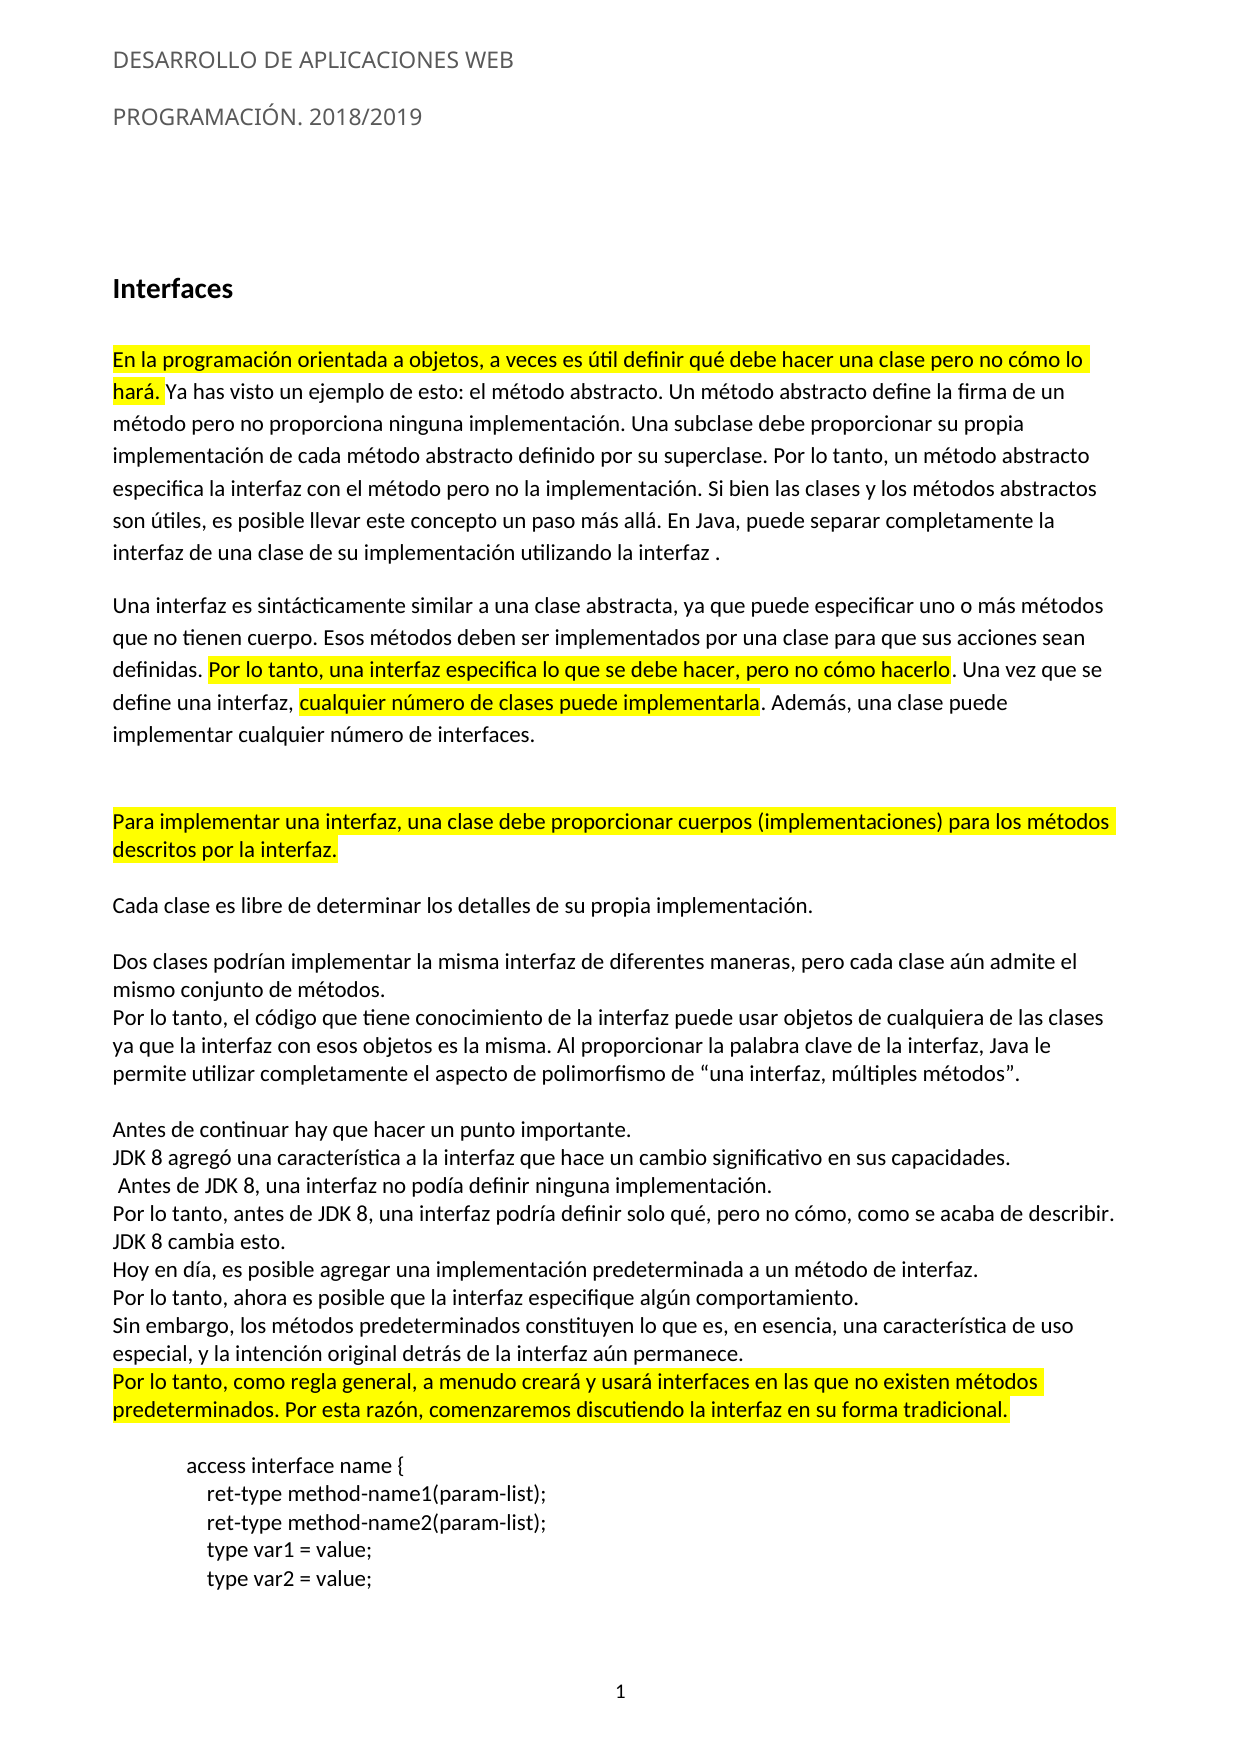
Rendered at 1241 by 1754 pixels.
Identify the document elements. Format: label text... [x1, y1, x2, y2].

text type var2 = value; [186, 1564, 1128, 1592]
text Hoy en día, es posible agregar una implementación predeterminada a un método de interfaz. [112, 1255, 1128, 1283]
text Para implementar una interfaz, una clase debe proporcionar cuerpos (implementaciones) para los métodos descritos por la interfaz. [112, 807, 1128, 863]
text Dos clases podrían implementar la misma interfaz de diferentes maneras, pero cada clase aún admite el mismo conjunto de métodos. [112, 947, 1128, 1003]
text Cada clase es libre de determinar los detalles de su propia implementación. [112, 891, 1128, 919]
text Por lo tanto, ahora es posible que la interfaz especifique algún comportamiento. [112, 1283, 1128, 1311]
text Por lo tanto, como regla general, a menudo creará y usará interfaces en las que no existen métodos predeterminados. Por esta razón, comenzaremos discutiendo la interfaz en su forma tradicional. [112, 1367, 1128, 1423]
text Sin embargo, los métodos predeterminados constituyen lo que es, en esencia, una característica de uso especial, y la intención original detrás de la interfaz aún permanece. [112, 1311, 1128, 1367]
text Por lo tanto, el código que tiene conocimiento de la interfaz puede usar objetos de cualquiera de las clases ya que la interfaz con esos objetos es la misma. Al proporcionar la palabra clave de la interfaz, Java le permite utilizar completamente el aspecto de polimorfismo de “una interfaz, múltiples métodos”. [112, 1003, 1128, 1087]
text En la programación orientada a objetos, a veces es útil definir qué debe hacer una clase pero no cómo lo hará. Ya has visto un ejemplo de esto: el método abstracto. Un método abstracto define la firma de un método pero no proporciona ninguna implementación. Una subclase debe proporcionar su propia implementación de cada método abstracto definido por su superclase. Por lo tanto, un método abstracto especifica la interfaz con el método pero no la implementación. Si bien las clases y los métodos abstractos son útiles, es posible llevar este concepto un paso más allá. En Java, puede separar completamente la interfaz de una clase de su implementación utilizando la interfaz . [112, 345, 1128, 566]
text JDK 8 agregó una característica a la interfaz que hace un cambio significativo en sus capacidades. [112, 1143, 1128, 1171]
text ret-type method-name1(param-list); [186, 1479, 1128, 1508]
text Interfaces [112, 268, 1128, 305]
text type var1 = value; [186, 1536, 1128, 1564]
text Antes de continuar hay que hacer un punto importante. [112, 1115, 1128, 1143]
text access interface name { [186, 1452, 1128, 1479]
text Una interfaz es sintácticamente similar a una clase abstracta, ya que puede especificar uno o más métodos que no tienen cuerpo. Esos métodos deben ser implementados por una clase para que sus acciones sean definidas. Por lo tanto, una interfaz especifica lo que se debe hacer, pero no cómo hacerlo. Una vez que se define una interfaz, cualquier número de clases puede implementarla. Además, una clase puede implementar cualquier número de interfaces. [112, 591, 1128, 748]
text Antes de JDK 8, una interfaz no podía definir ninguna implementación. [112, 1171, 1128, 1199]
text Por lo tanto, antes de JDK 8, una interfaz podría definir solo qué, pero no cómo, como se acaba de describir. JDK 8 cambia esto. [112, 1199, 1128, 1255]
text ret-type method-name2(param-list); [186, 1508, 1128, 1536]
